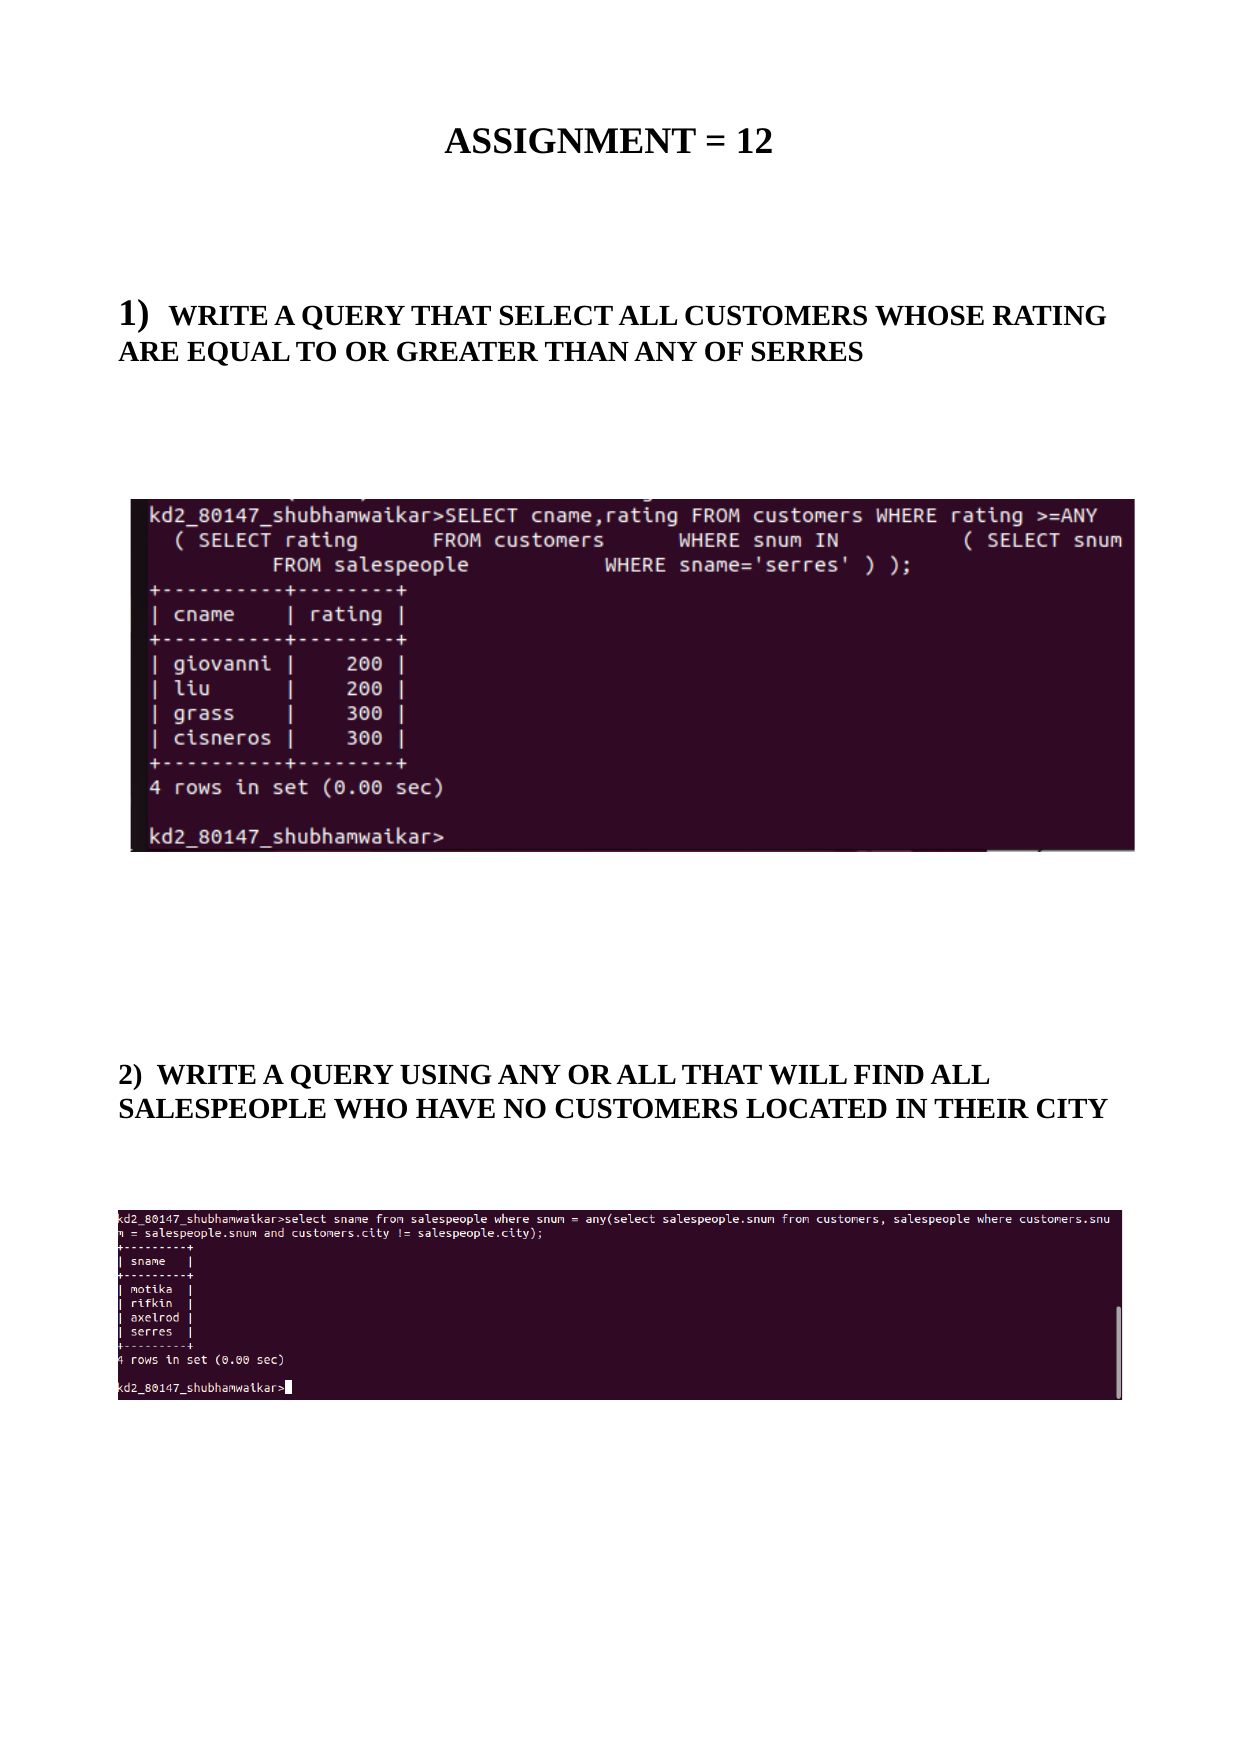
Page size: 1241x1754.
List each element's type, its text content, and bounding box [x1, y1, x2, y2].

text 1) WRITE A QUERY THAT SELECT ALL CUSTOMERS WHOSE RATING ARE EQUAL TO OR GREATER THAN ANY OF SERRES [118, 291, 1122, 367]
text ASSIGNMENT = 12 [118, 118, 1122, 161]
text 2) WRITE A QUERY USING ANY OR ALL THAT WILL FIND ALL SALESPEOPLE WHO HAVE NO CUSTOMERS LOCATED IN THEIR CITY [118, 1057, 1122, 1124]
picture [130, 499, 1135, 852]
picture [118, 1210, 1123, 1400]
